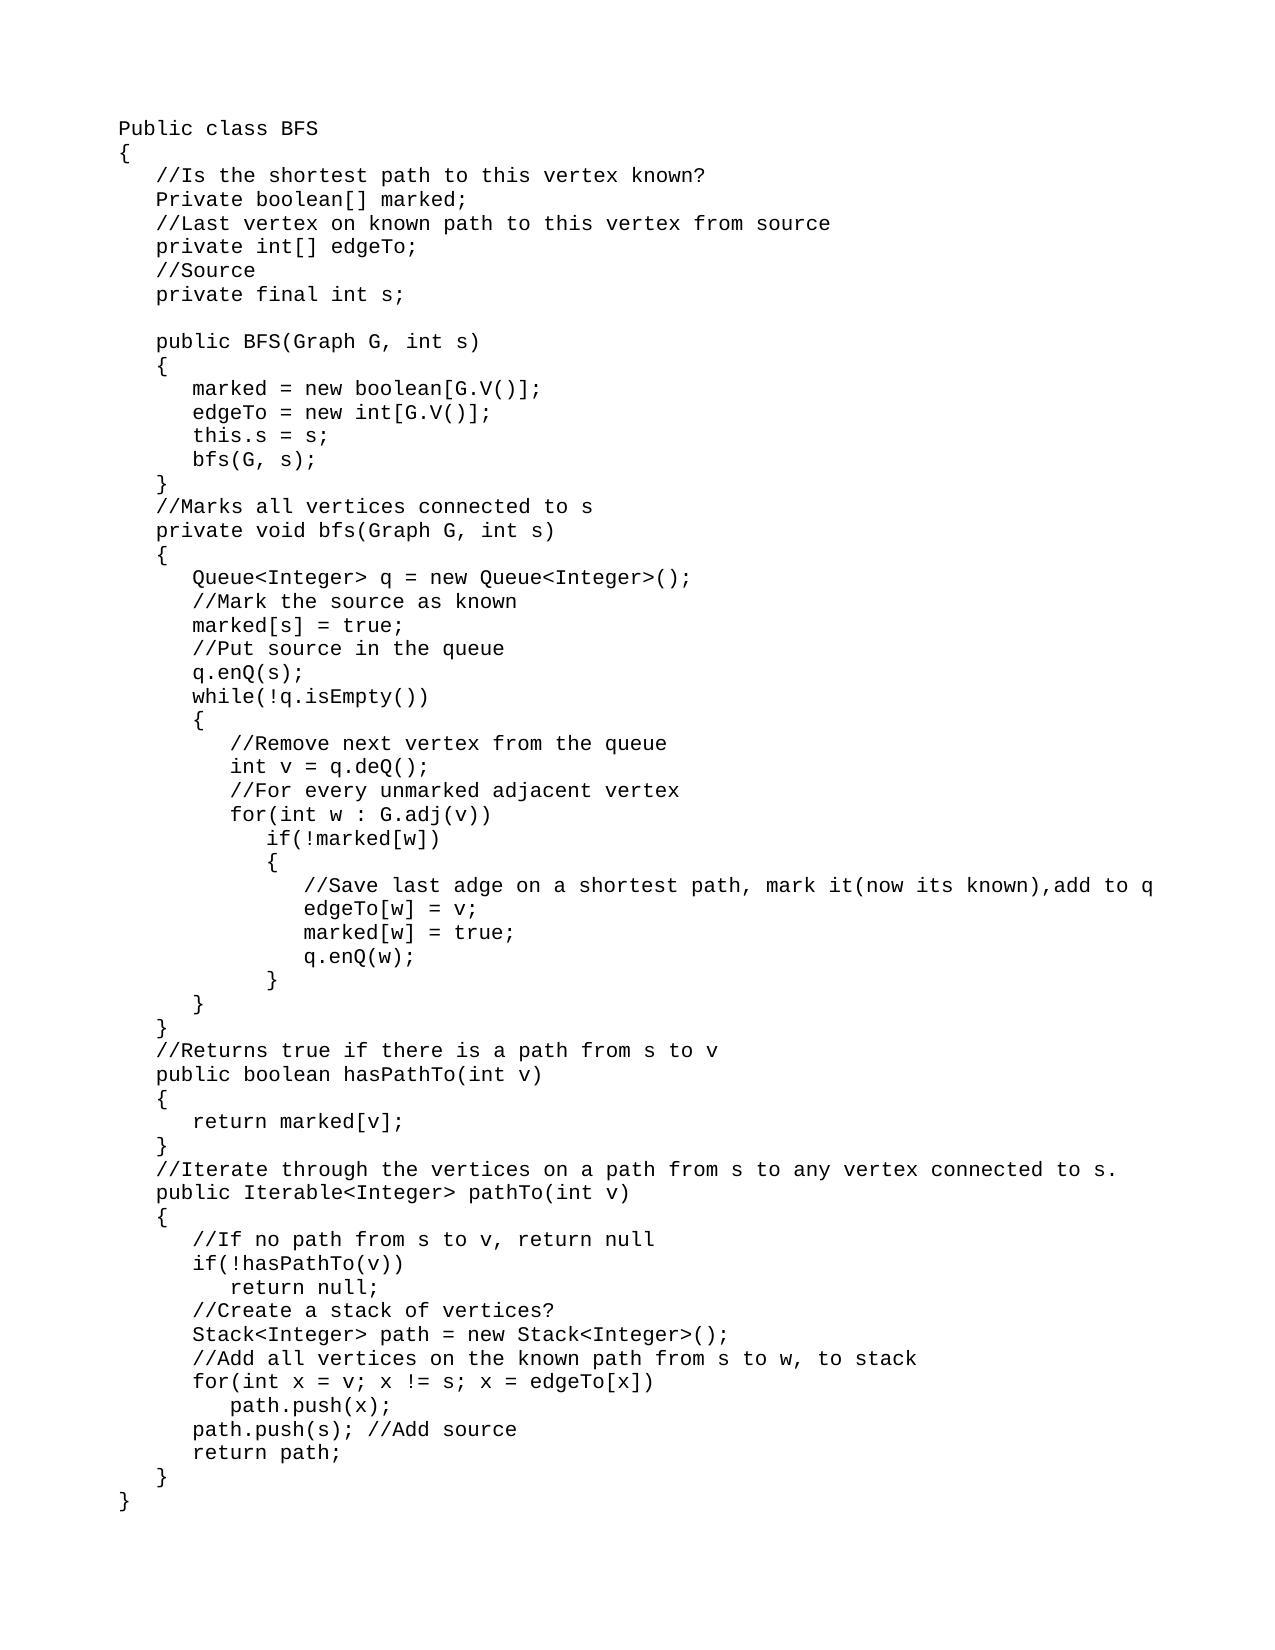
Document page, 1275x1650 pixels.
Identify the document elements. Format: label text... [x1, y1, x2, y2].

text if(!marked[w]) [118, 827, 1157, 851]
text bfs(G, s); [118, 449, 1157, 473]
text { [118, 709, 1157, 733]
text } [118, 969, 1157, 993]
text //Create a stack of vertices? [118, 1300, 1157, 1324]
text private final int s; [118, 284, 1157, 307]
text private int[] edgeTo; [118, 236, 1157, 260]
text path.push(x); [118, 1395, 1157, 1419]
text return null; [118, 1277, 1157, 1300]
text Stack<Integer> path = new Stack<Integer>(); [118, 1324, 1157, 1348]
text while(!q.isEmpty()) [118, 686, 1157, 709]
text //Source [118, 260, 1157, 284]
text //Mark the source as known [118, 591, 1157, 615]
text } [118, 993, 1157, 1017]
text { [118, 851, 1157, 875]
text Private boolean[] marked; [118, 189, 1157, 213]
text Public class BFS [118, 118, 1157, 142]
text q.enQ(w); [118, 946, 1157, 969]
text marked[s] = true; [118, 615, 1157, 638]
text { [118, 142, 1157, 165]
text } [118, 1017, 1157, 1040]
text Queue<Integer> q = new Queue<Integer>(); [118, 567, 1157, 591]
text //Add all vertices on the known path from s to w, to stack [118, 1348, 1157, 1371]
text edgeTo[w] = v; [118, 898, 1157, 922]
text { [118, 1088, 1157, 1111]
text //Save last adge on a shortest path, mark it(now its known),add to q [118, 875, 1157, 898]
text marked = new boolean[G.V()]; [118, 378, 1157, 402]
text int v = q.deQ(); [118, 757, 1157, 780]
text path.push(s); //Add source [118, 1419, 1157, 1442]
text { [118, 544, 1157, 567]
text //Iterate through the vertices on a path from s to any vertex connected to s. [118, 1158, 1157, 1182]
text } [118, 1135, 1157, 1158]
text //For every unmarked adjacent vertex [118, 780, 1157, 804]
text private void bfs(Graph G, int s) [118, 520, 1157, 544]
text //Marks all vertices connected to s [118, 496, 1157, 520]
text q.enQ(s); [118, 662, 1157, 686]
text //If no path from s to v, return null [118, 1229, 1157, 1253]
text public Iterable<Integer> pathTo(int v) [118, 1182, 1157, 1206]
text } [118, 473, 1157, 496]
text { [118, 354, 1157, 378]
text } [118, 1489, 1157, 1513]
text //Is the shortest path to this vertex known? [118, 165, 1157, 189]
text return path; [118, 1442, 1157, 1466]
text for(int x = v; x != s; x = edgeTo[x]) [118, 1371, 1157, 1395]
text edgeTo = new int[G.V()]; [118, 402, 1157, 426]
text return marked[v]; [118, 1111, 1157, 1135]
text //Last vertex on known path to this vertex from source [118, 213, 1157, 236]
text //Put source in the queue [118, 638, 1157, 662]
text } [118, 1466, 1157, 1489]
text { [118, 1206, 1157, 1229]
text //Remove next vertex from the queue [118, 733, 1157, 757]
text for(int w : G.adj(v)) [118, 804, 1157, 827]
text //Returns true if there is a path from s to v [118, 1040, 1157, 1064]
text marked[w] = true; [118, 922, 1157, 946]
text this.s = s; [118, 426, 1157, 449]
text public BFS(Graph G, int s) [118, 331, 1157, 354]
text public boolean hasPathTo(int v) [118, 1064, 1157, 1088]
text if(!hasPathTo(v)) [118, 1253, 1157, 1277]
